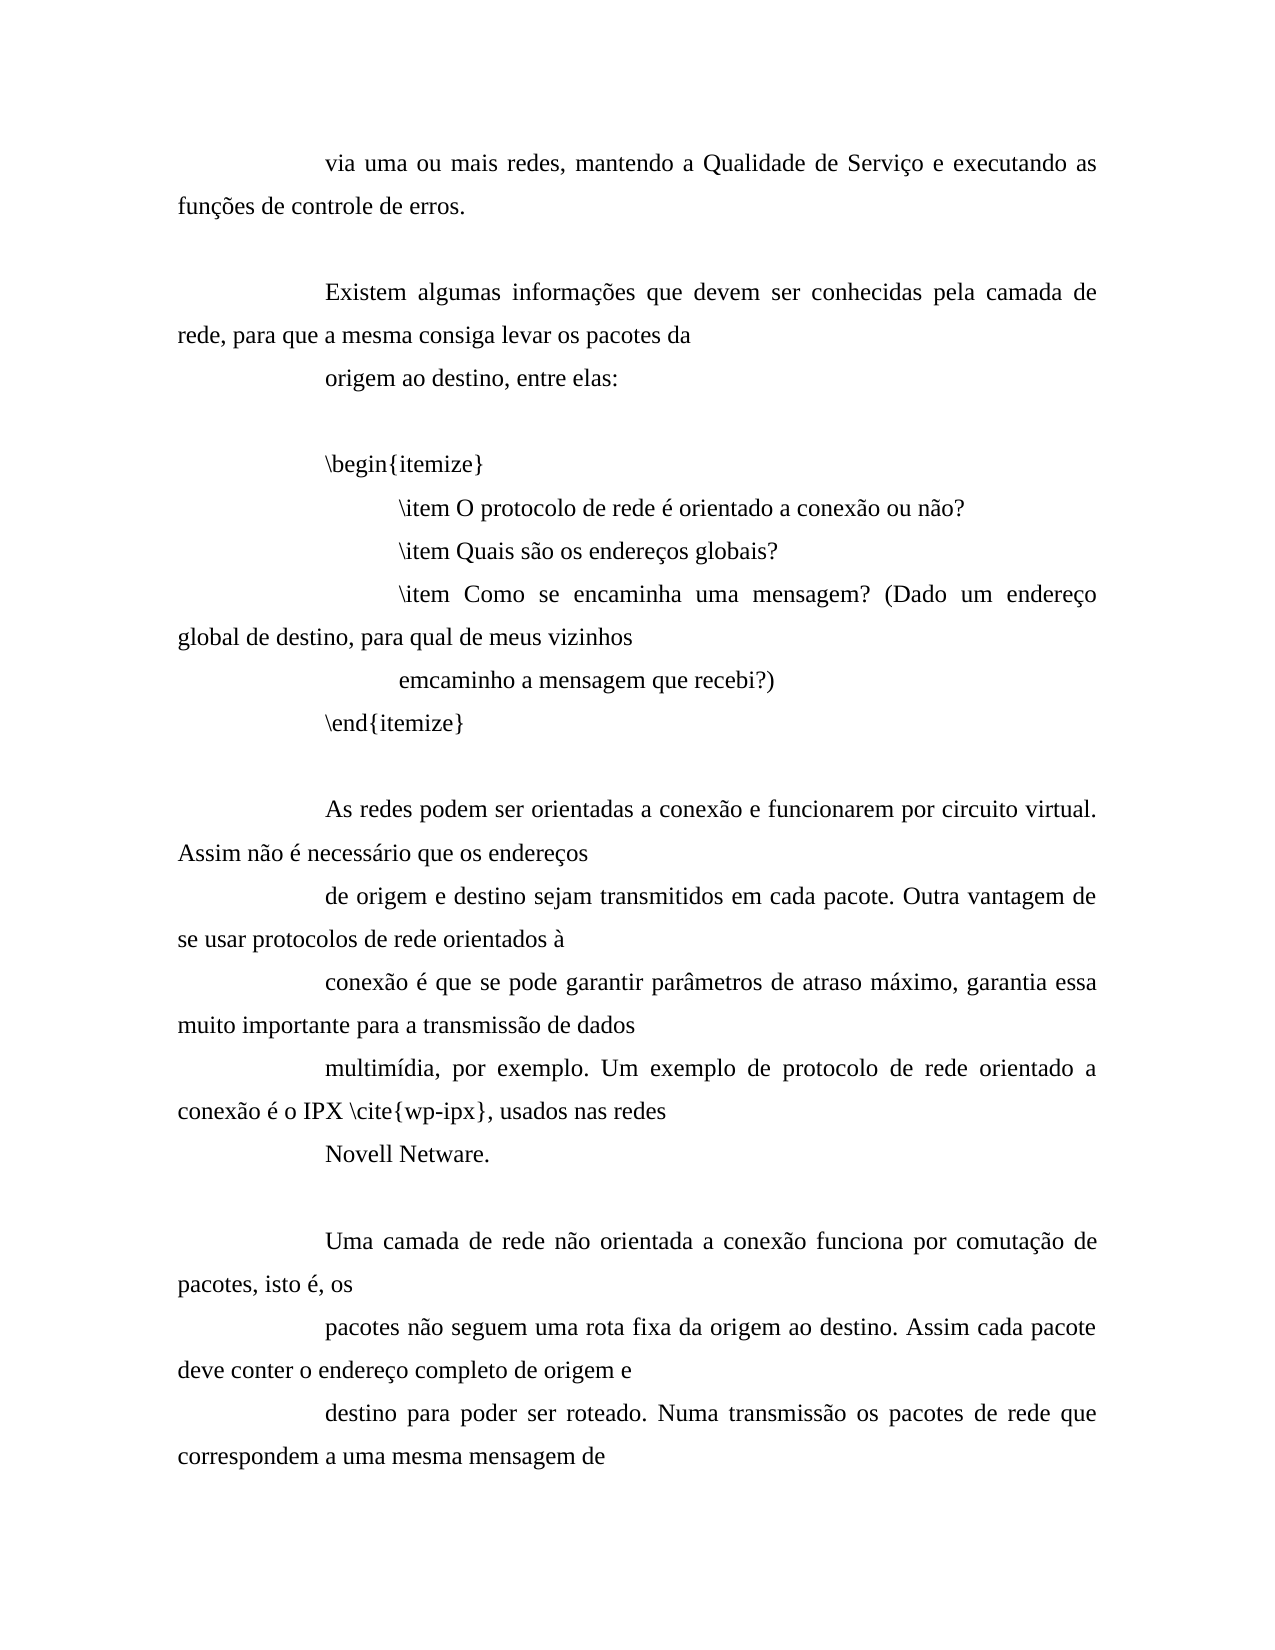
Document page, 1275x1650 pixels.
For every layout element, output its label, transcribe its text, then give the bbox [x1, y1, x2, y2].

text conexão é que se pode garantir parâmetros de atraso máximo, garantia essa muito importante para a transmissão de dados [177, 967, 1098, 1039]
text \item Como se encaminha uma mensagem? (Dado um endereço global de destino, para qual de meus vizinhos [177, 579, 1098, 651]
text Novell Netware. [177, 1139, 1098, 1168]
text \item O protocolo de rede é orientado a conexão ou não? [177, 493, 1098, 521]
text \begin{itemize} [177, 449, 1098, 478]
text emcaminho a mensagem que recebi?) [177, 665, 1098, 694]
text \end{itemize} [177, 708, 1098, 737]
text As redes podem ser orientadas a conexão e funcionarem por circuito virtual. Assim não é necessário que os endereços [177, 794, 1098, 866]
text Uma camada de rede não orientada a conexão funciona por comutação de pacotes, isto é, os [177, 1226, 1098, 1298]
text pacotes não seguem uma rota fixa da origem ao destino. Assim cada pacote deve conter o endereço completo de origem e [177, 1312, 1098, 1384]
text origem ao destino, entre elas: [177, 363, 1098, 392]
text \item Quais são os endereços globais? [177, 536, 1098, 564]
text via uma ou mais redes, mantendo a Qualidade de Serviço e executando as funções de controle de erros. [177, 148, 1098, 219]
text destino para poder ser roteado. Numa transmissão os pacotes de rede que correspondem a uma mesma mensagem de [177, 1398, 1098, 1470]
text Existem algumas informações que devem ser conhecidas pela camada de rede, para que a mesma consiga levar os pacotes da [177, 277, 1098, 349]
text de origem e destino sejam transmitidos em cada pacote. Outra vantagem de se usar protocolos de rede orientados à [177, 881, 1098, 953]
text multimídia, por exemplo. Um exemplo de protocolo de rede orientado a conexão é o IPX \cite{wp-ipx}, usados nas redes [177, 1053, 1098, 1125]
